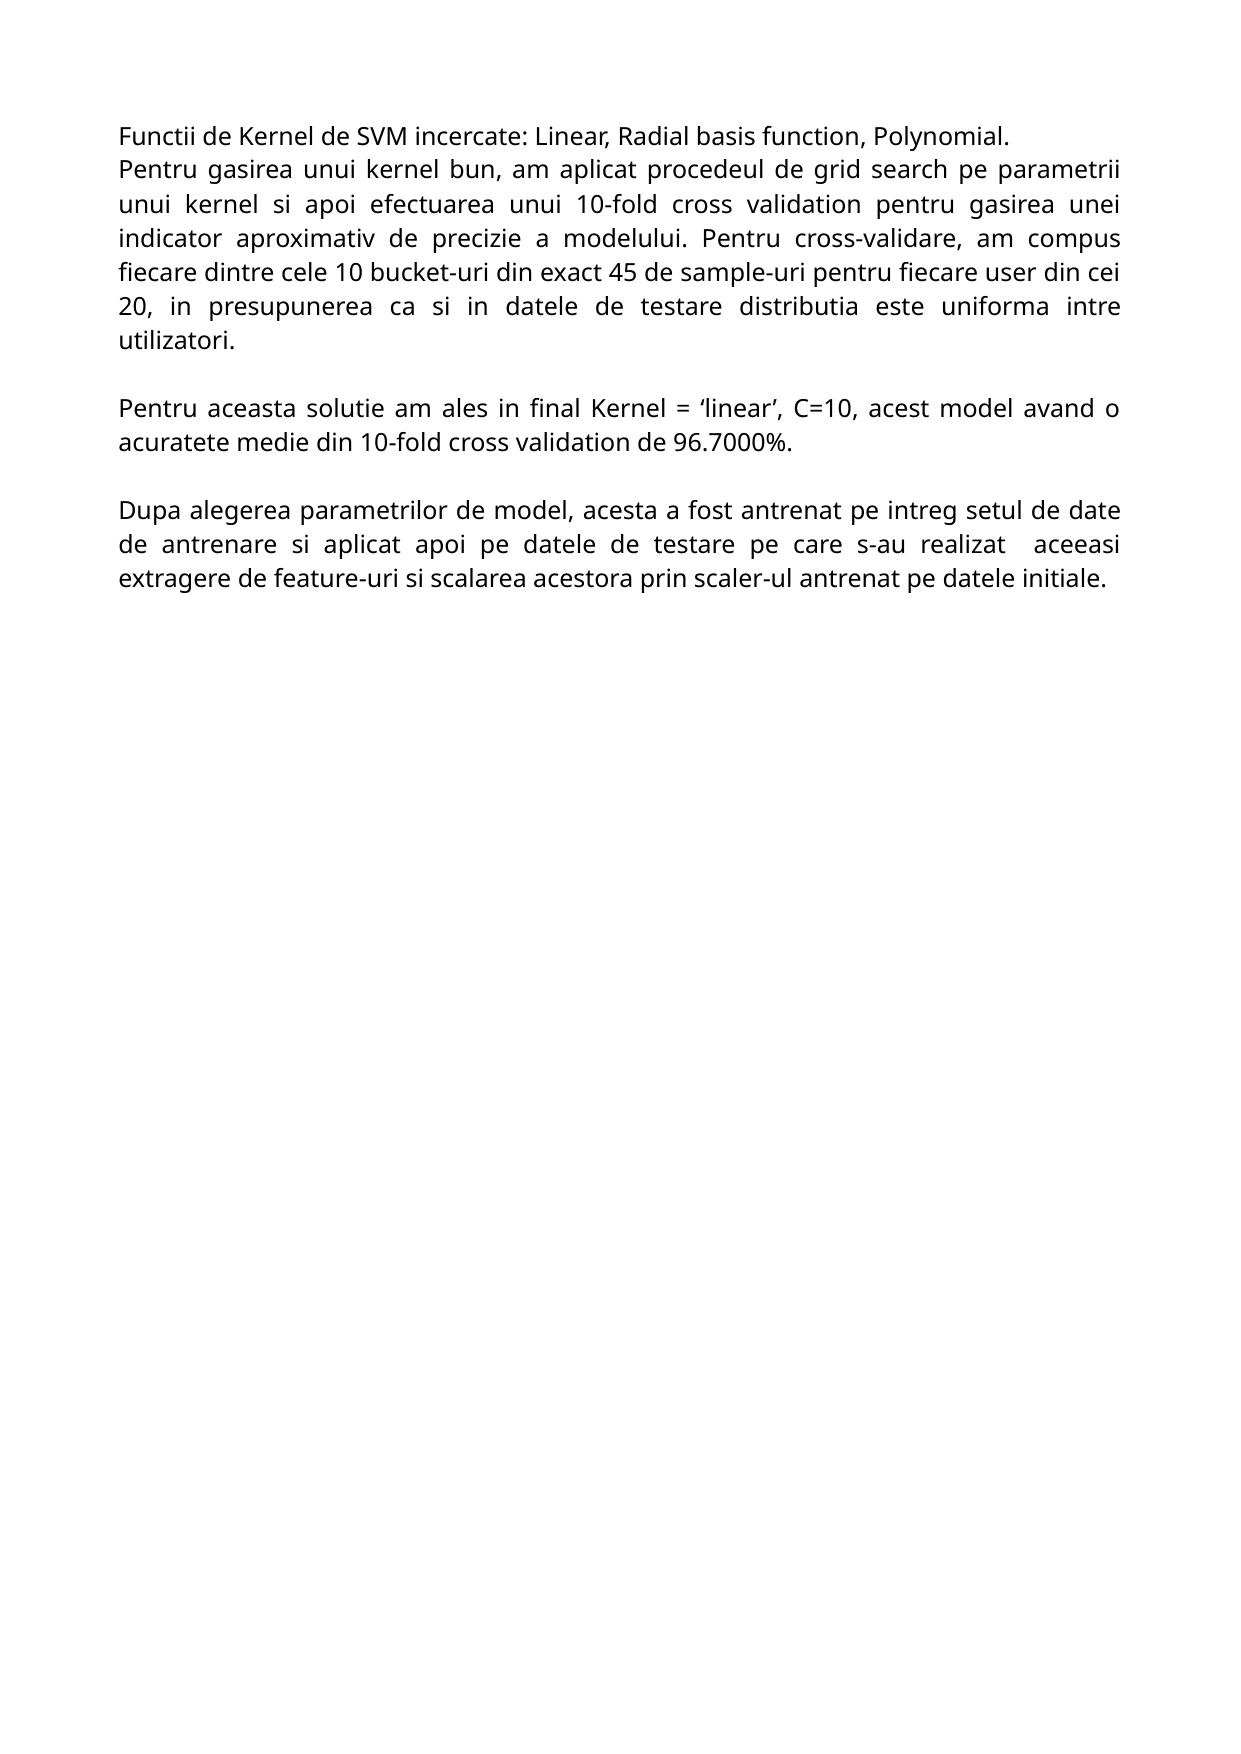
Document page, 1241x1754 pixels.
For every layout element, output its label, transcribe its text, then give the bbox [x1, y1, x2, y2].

text Dupa alegerea parametrilor de model, acesta a fost antrenat pe intreg setul de date de antrenare si aplicat apoi pe datele de testare pe care s-au realizat aceeasi extragere de feature-uri si scalarea acestora prin scaler-ul antrenat pe datele initiale. [118, 493, 1122, 595]
text Functii de Kernel de SVM incercate: Linear, Radial basis function, Polynomial. [118, 118, 1122, 152]
text Pentru aceasta solutie am ales in final Kernel = ‘linear’, C=10, acest model avand o acuratete medie din 10-fold cross validation de 96.7000%. [118, 391, 1122, 459]
text Pentru gasirea unui kernel bun, am aplicat procedeul de grid search pe parametrii unui kernel si apoi efectuarea unui 10-fold cross validation pentru gasirea unei indicator aproximativ de precizie a modelului. Pentru cross-validare, am compus fiecare dintre cele 10 bucket-uri din exact 45 de sample-uri pentru fiecare user din cei 20, in presupunerea ca si in datele de testare distributia este uniforma intre utilizatori. [118, 152, 1122, 357]
